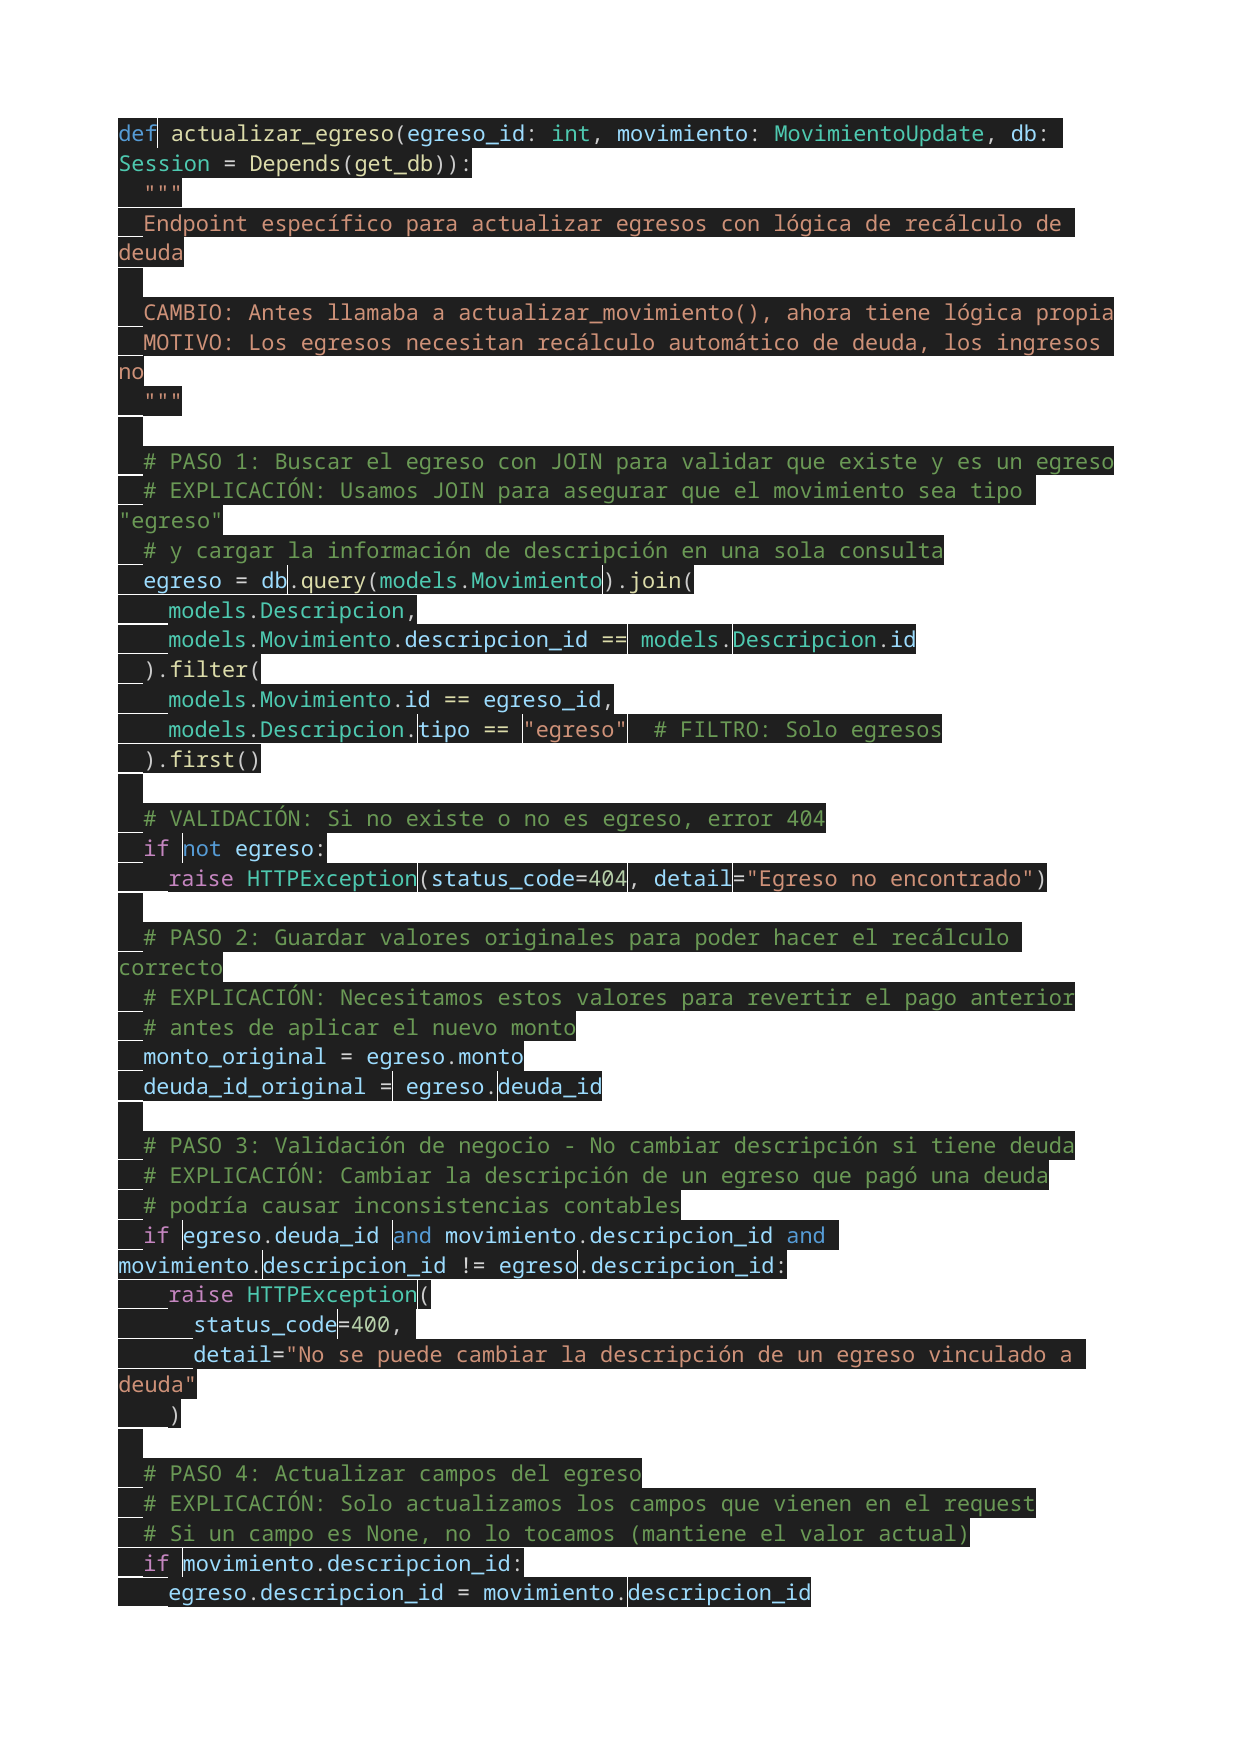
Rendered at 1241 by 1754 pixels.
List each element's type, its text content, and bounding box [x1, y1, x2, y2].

text # PASO 2: Guardar valores originales para poder hacer el recálculo correcto [118, 922, 1122, 982]
text models.Movimiento.descripcion_id == models.Descripcion.id [118, 624, 1122, 654]
text detail="No se puede cambiar la descripción de un egreso vinculado a deuda" [118, 1339, 1122, 1399]
text # y cargar la información de descripción en una sola consulta [118, 535, 1122, 565]
text # EXPLICACIÓN: Cambiar la descripción de un egreso que pagó una deuda [118, 1160, 1122, 1190]
text ).filter( [118, 654, 1122, 684]
text MOTIVO: Los egresos necesitan recálculo automático de deuda, los ingresos no [118, 327, 1122, 386]
text models.Descripcion, [118, 594, 1122, 624]
text if egreso.deuda_id and movimiento.descripcion_id and movimiento.descripcion_id != egreso.descripcion_id: [118, 1220, 1122, 1279]
text deuda_id_original = egreso.deuda_id [118, 1071, 1122, 1101]
text # EXPLICACIÓN: Necesitamos estos valores para revertir el pago anterior [118, 982, 1122, 1011]
text ).first() [118, 743, 1122, 773]
text raise HTTPException(status_code=404, detail="Egreso no encontrado") [118, 863, 1122, 892]
text egreso.descripcion_id = movimiento.descripcion_id [118, 1577, 1122, 1607]
text # VALIDACIÓN: Si no existe o no es egreso, error 404 [118, 803, 1122, 833]
text # EXPLICACIÓN: Solo actualizamos los campos que vienen en el request [118, 1488, 1122, 1518]
text egreso = db.query(models.Movimiento).join( [118, 565, 1122, 594]
text # antes de aplicar el nuevo monto [118, 1011, 1122, 1041]
text # PASO 1: Buscar el egreso con JOIN para validar que existe y es un egreso [118, 446, 1122, 475]
text # PASO 3: Validación de negocio - No cambiar descripción si tiene deuda [118, 1131, 1122, 1160]
text def actualizar_egreso(egreso_id: int, movimiento: MovimientoUpdate, db: Session = Depends(get_db)): [118, 118, 1122, 178]
text # PASO 4: Actualizar campos del egreso [118, 1458, 1122, 1488]
text CAMBIO: Antes llamaba a actualizar_movimiento(), ahora tiene lógica propia [118, 297, 1122, 327]
text monto_original = egreso.monto [118, 1041, 1122, 1071]
text models.Movimiento.id == egreso_id, [118, 684, 1122, 714]
text # podría causar inconsistencias contables [118, 1190, 1122, 1220]
text # EXPLICACIÓN: Usamos JOIN para asegurar que el movimiento sea tipo "egreso" [118, 475, 1122, 535]
text """ [118, 386, 1122, 416]
text if not egreso: [118, 833, 1122, 863]
text Endpoint específico para actualizar egresos con lógica de recálculo de deuda [118, 207, 1122, 267]
text status_code=400, [118, 1309, 1122, 1339]
text """ [118, 178, 1122, 207]
text raise HTTPException( [118, 1279, 1122, 1309]
text models.Descripcion.tipo == "egreso" # FILTRO: Solo egresos [118, 714, 1122, 743]
text if movimiento.descripcion_id: [118, 1547, 1122, 1577]
text # Si un campo es None, no lo tocamos (mantiene el valor actual) [118, 1518, 1122, 1547]
text ) [118, 1399, 1122, 1428]
